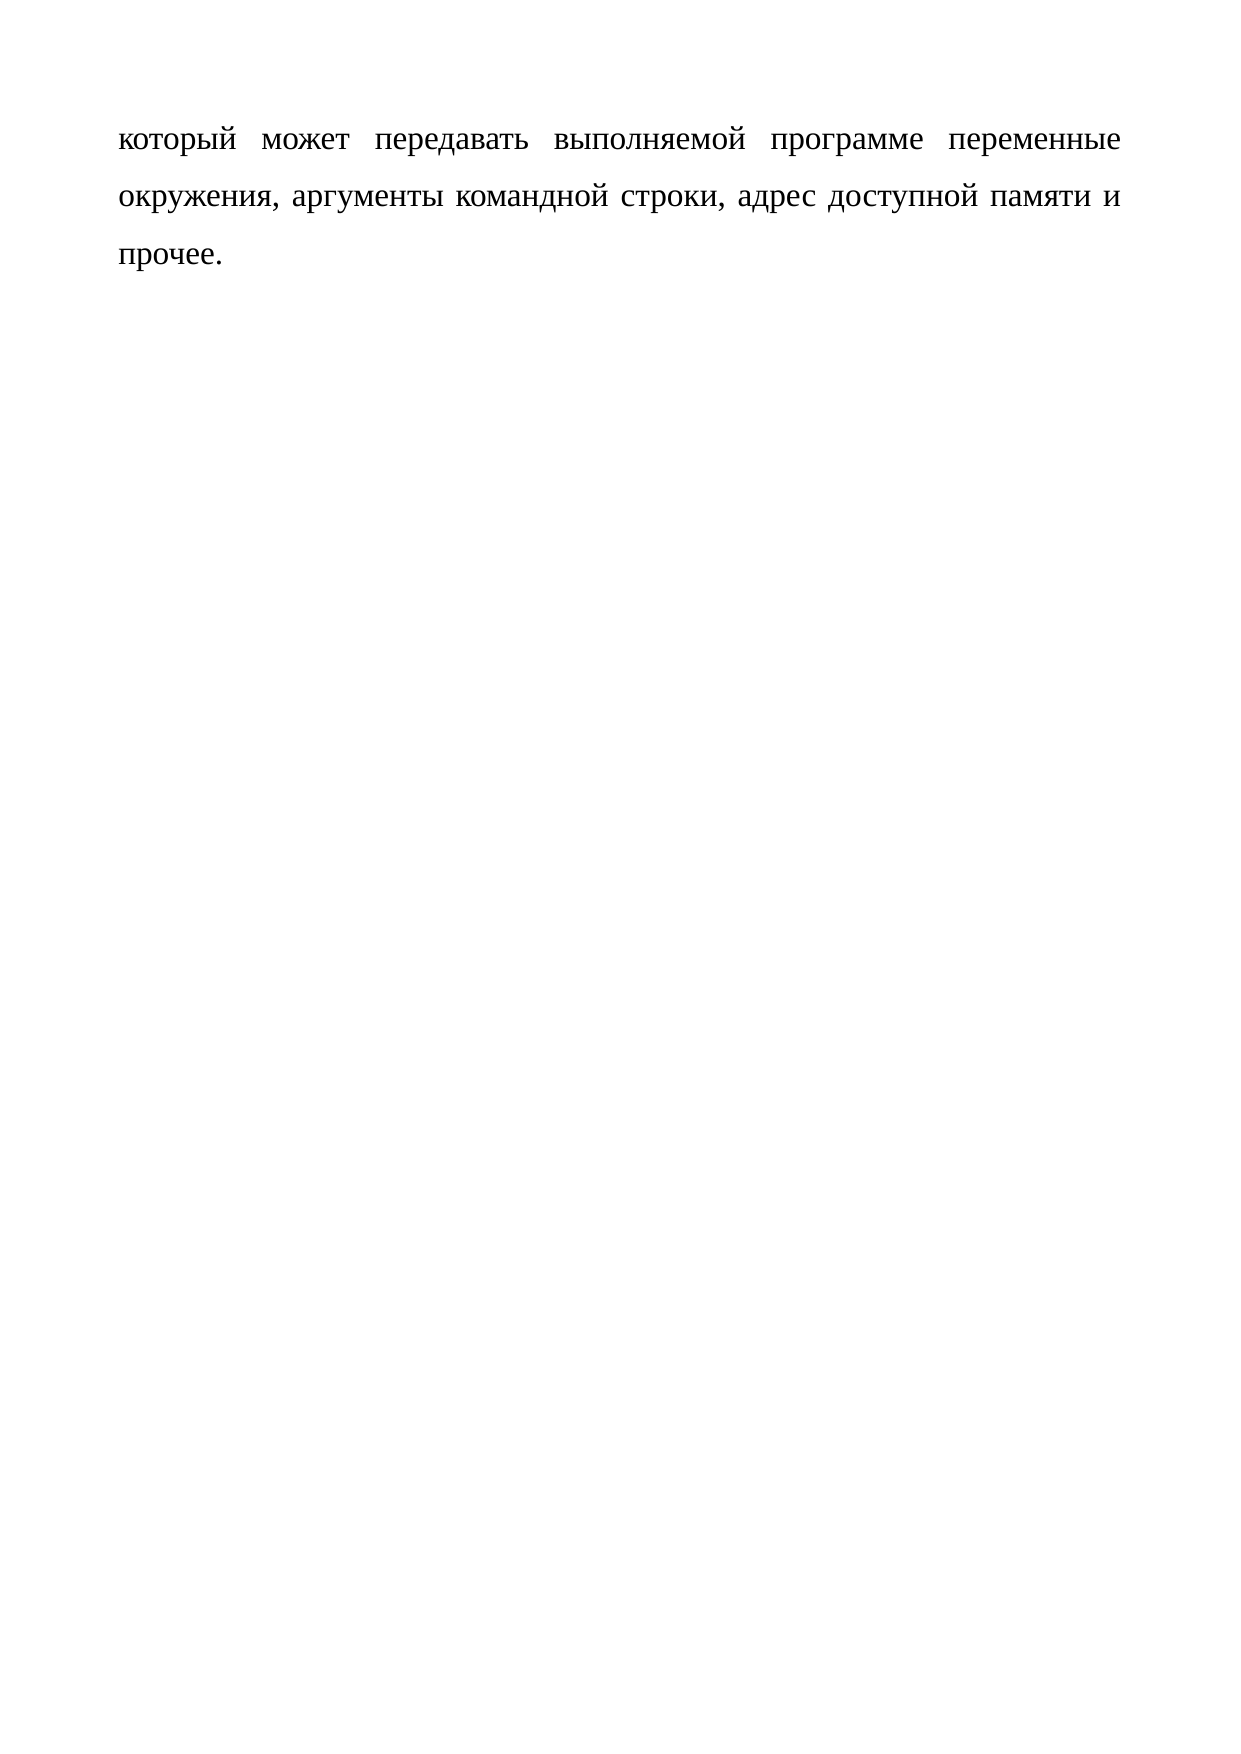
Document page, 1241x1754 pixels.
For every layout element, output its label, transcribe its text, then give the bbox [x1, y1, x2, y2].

text который может передавать выполняемой программе переменные окружения, аргументы командной строки, адрес доступной памяти и прочее. [118, 118, 1122, 271]
